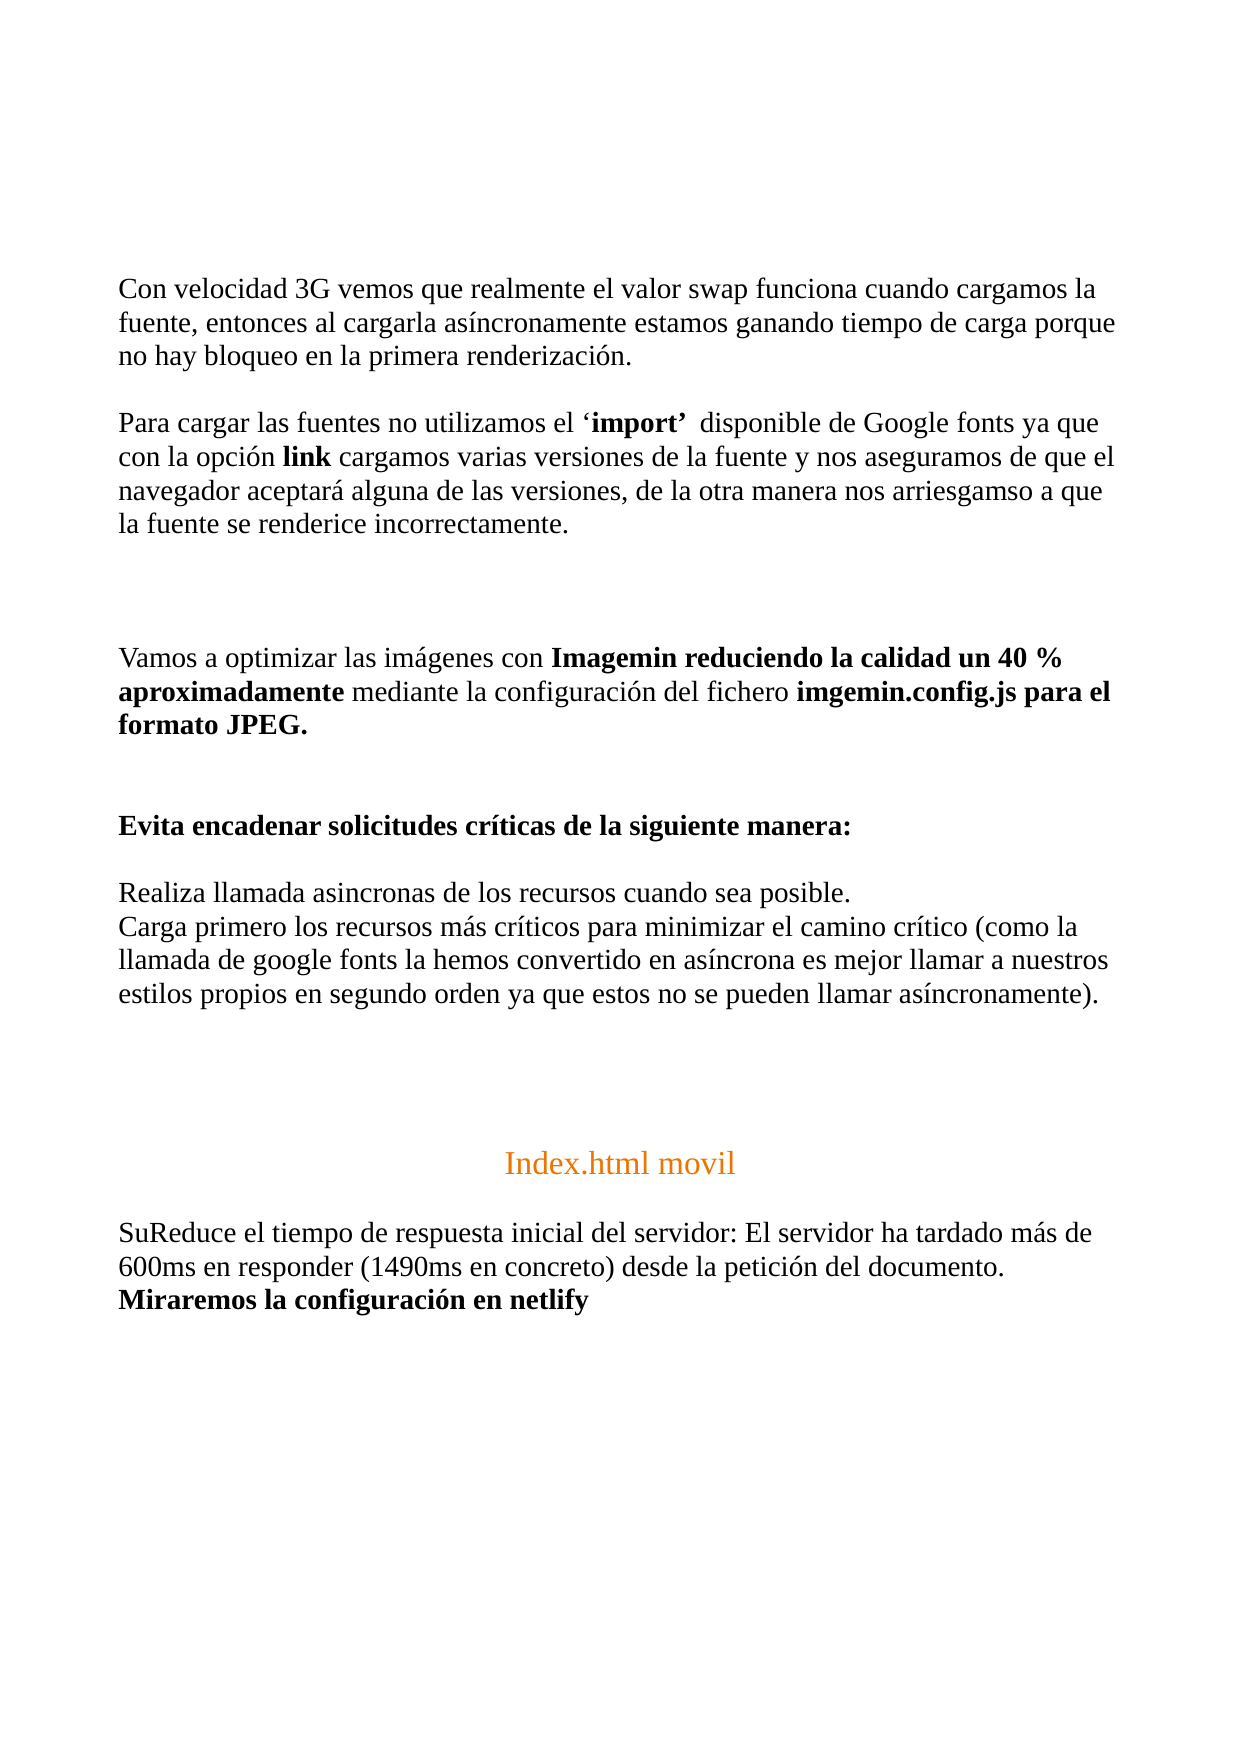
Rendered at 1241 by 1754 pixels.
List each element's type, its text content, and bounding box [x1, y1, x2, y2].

text Para cargar las fuentes no utilizamos el ‘import’ disponible de Google fonts ya que con la opción link cargamos varias versiones de la fuente y nos aseguramos de que el navegador aceptará alguna de las versiones, de la otra manera nos arriesgamso a que la fuente se renderice incorrectamente. [118, 406, 1122, 540]
text Con velocidad 3G vemos que realmente el valor swap funciona cuando cargamos la fuente, entonces al cargarla asíncronamente estamos ganando tiempo de carga porque no hay bloqueo en la primera renderización. [118, 271, 1122, 372]
text Vamos a optimizar las imágenes con Imagemin reduciendo la calidad un 40 % aproximadamente mediante la configuración del fichero imgemin.config.js para el formato JPEG. [118, 640, 1122, 741]
text Index.html movil [118, 1110, 1122, 1182]
text Realiza llamada asincronas de los recursos cuando sea posible. [118, 875, 1122, 909]
text SuReduce el tiempo de respuesta inicial del servidor: El servidor ha tardado más de 600ms en responder (1490ms en concreto) desde la petición del documento. Miraremos la configuración en netlify [118, 1215, 1122, 1316]
text Evita encadenar solicitudes críticas de la siguiente manera: [118, 808, 1122, 842]
text Carga primero los recursos más críticos para minimizar el camino crítico (como la llamada de google fonts la hemos convertido en asíncrona es mejor llamar a nuestros estilos propios en segundo orden ya que estos no se pueden llamar asíncronamente). [118, 909, 1122, 1009]
